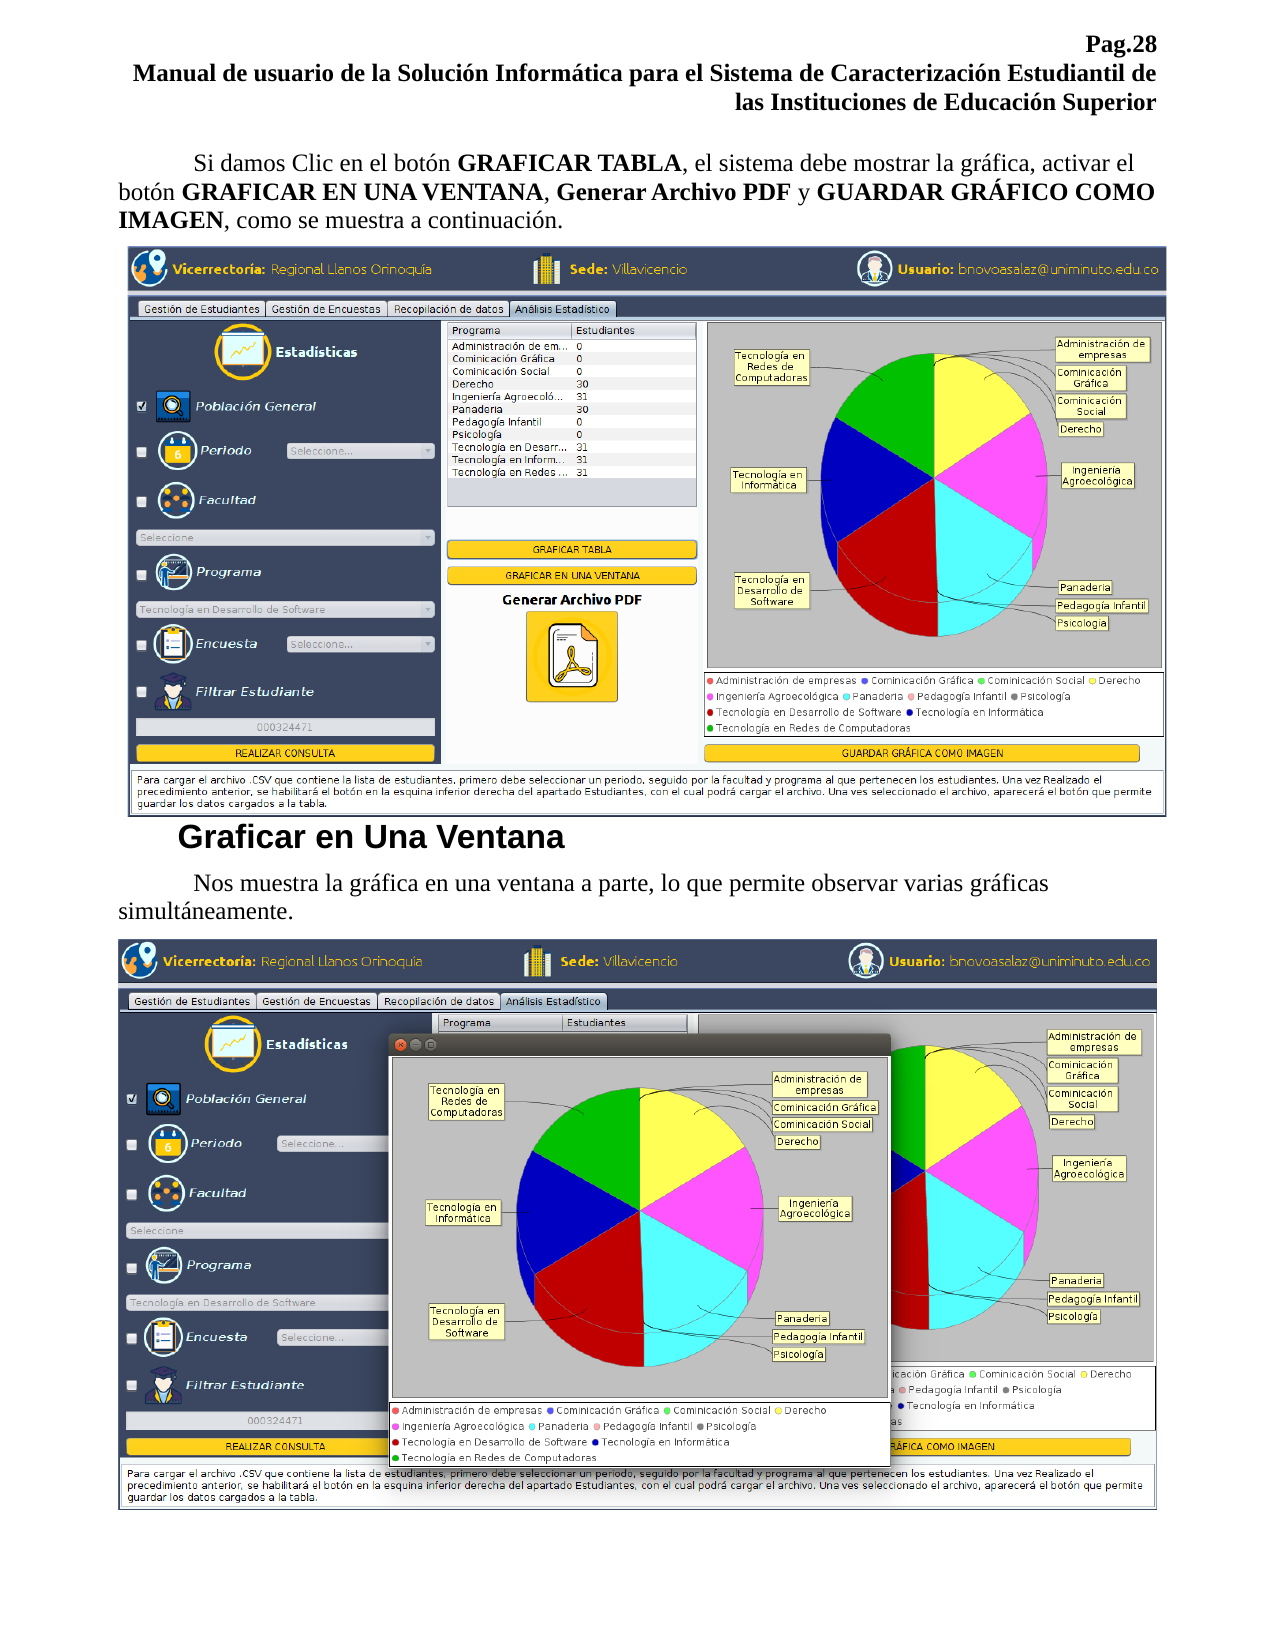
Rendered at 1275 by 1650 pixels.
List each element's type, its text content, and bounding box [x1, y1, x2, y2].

text Nos muestra la gráfica en una ventana a parte, lo que permite observar varias gráficas simultáneamente. [118, 868, 1157, 925]
subtitle Graficar en Una Ventana [118, 270, 1157, 855]
picture [118, 939, 1157, 1510]
text Si damos Clic en el botón GRAFICAR TABLA, el sistema debe mostrar la gráfica, activar el botón GRAFICAR EN UNA VENTANA, Generar Archivo PDF y GUARDAR GRÁFICO COMO IMAGEN, como se muestra a continuación. [118, 148, 1157, 234]
picture [127, 246, 1167, 817]
